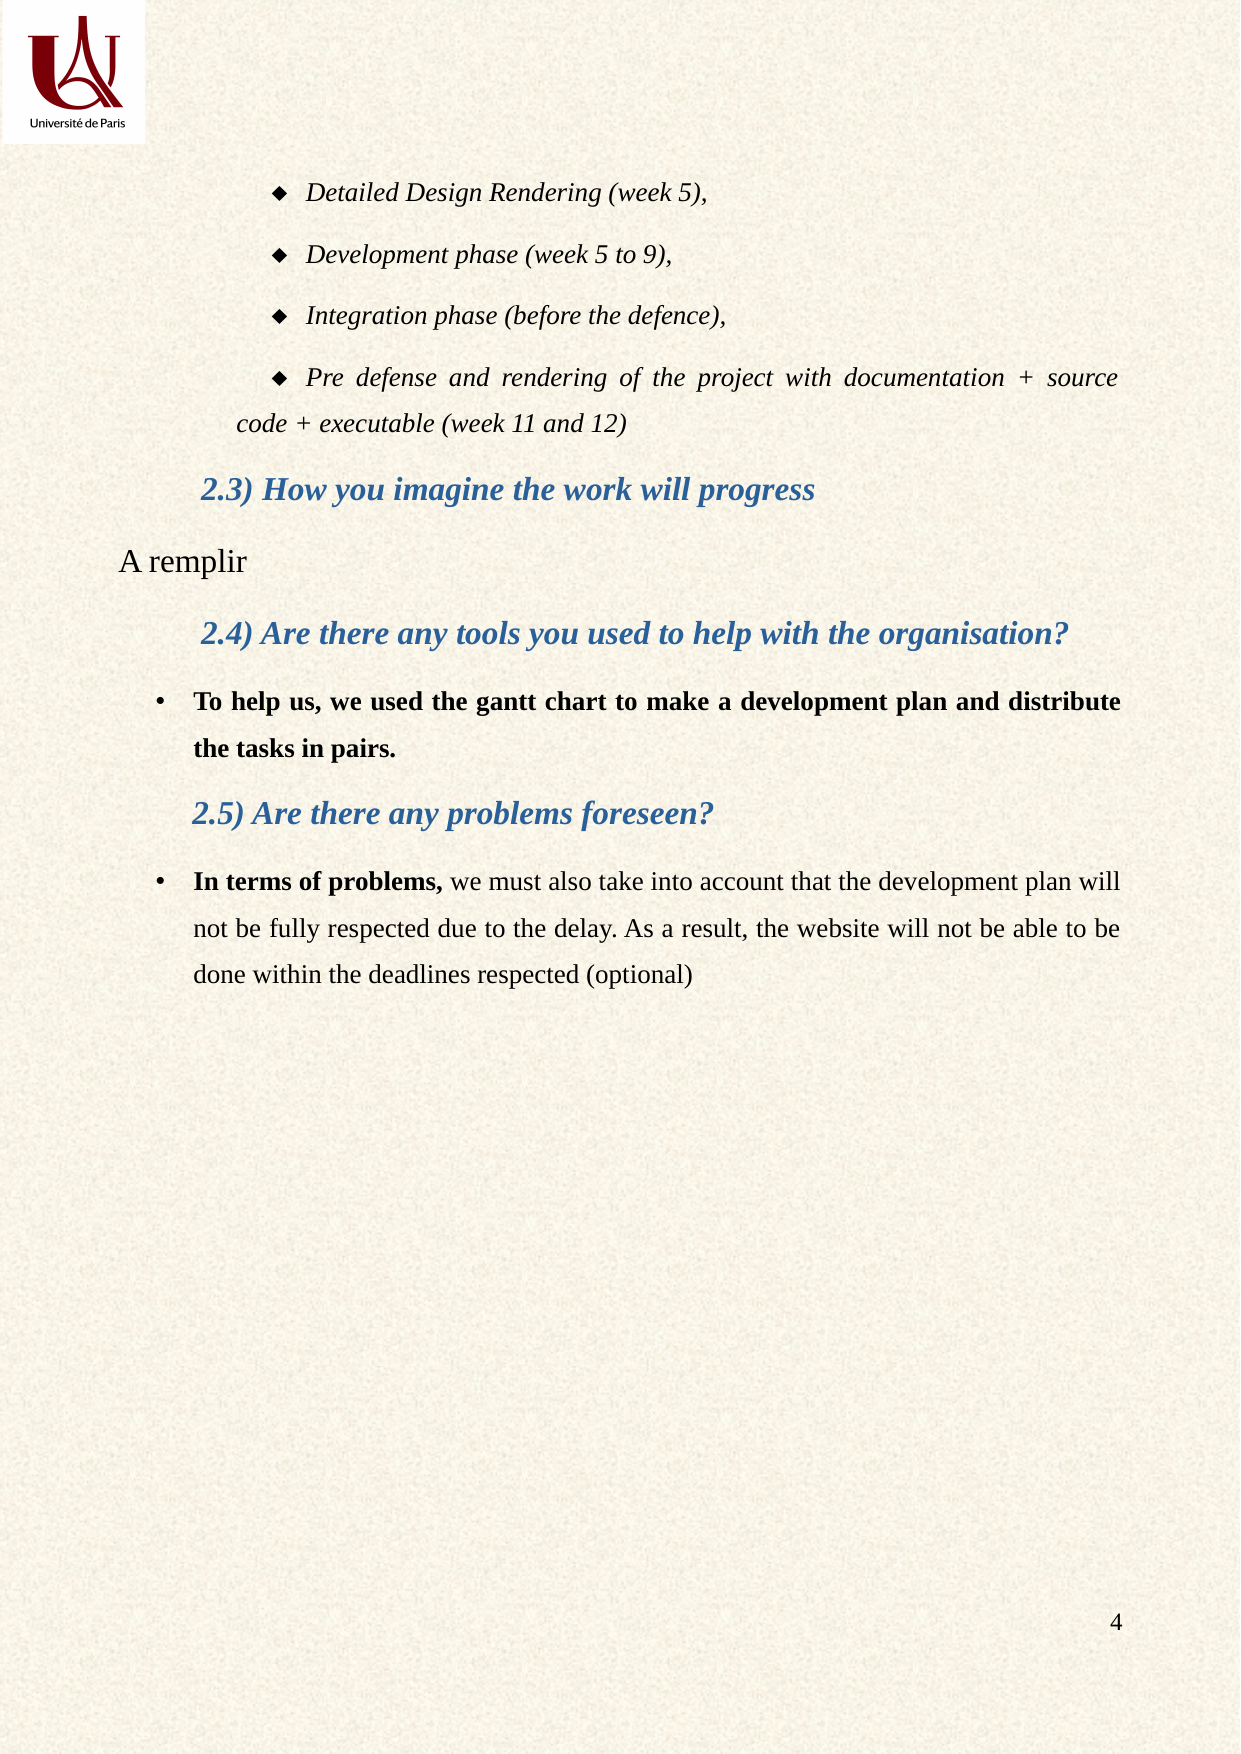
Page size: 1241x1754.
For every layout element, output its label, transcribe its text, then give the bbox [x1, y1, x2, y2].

list 2.4) Are there any tools you used to help with the organisation? [201, 613, 1122, 651]
list In terms of problems, we must also take into account that the development plan will not be fully respected due to the delay. As a result, the website will not be able to be done within the deadlines respected (optional) [156, 865, 1122, 990]
list To help us, we used the gantt chart to make a development plan and distribute the tasks in pairs. [156, 685, 1122, 763]
list Development phase (week 5 to 9), [236, 238, 1122, 269]
list Integration phase (before the defence), [236, 299, 1122, 331]
list Pre defense and rendering of the project with documentation + source code + executable (week 11 and 12) [236, 361, 1122, 439]
list A remplir [118, 541, 1122, 579]
list 2.3) How you imagine the work will progress [201, 469, 1122, 507]
picture [0, 0, 1241, 1754]
subtitle 2.5) Are there any problems foreseen? [118, 793, 1122, 831]
list Detailed Design Rendering (week 5), [236, 176, 1122, 208]
